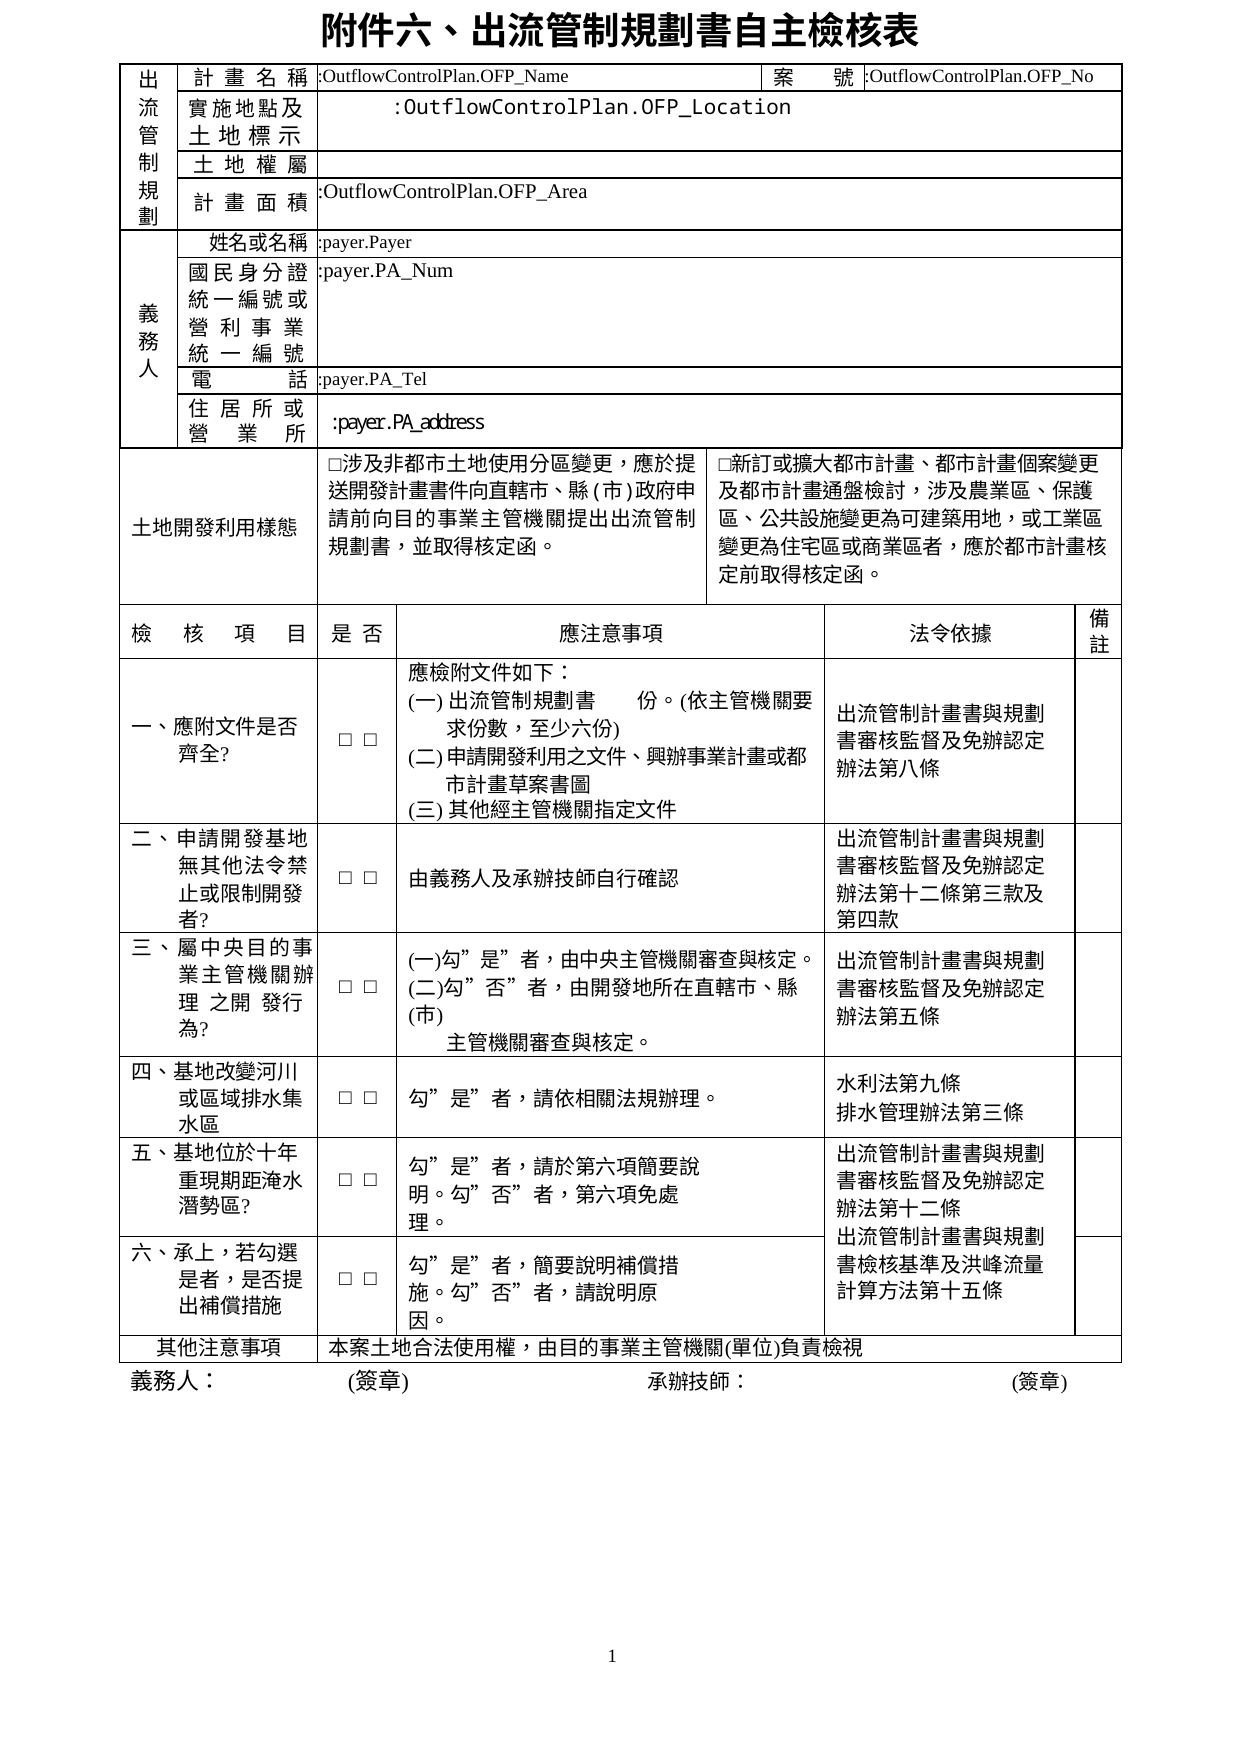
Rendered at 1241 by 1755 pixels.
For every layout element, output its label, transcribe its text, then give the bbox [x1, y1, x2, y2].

table_cell □ □ [318, 1057, 396, 1137]
table_cell 姓名或名稱 [178, 231, 317, 256]
table_cell 電 話 [178, 368, 317, 393]
table_cell 出流管制計畫書與規劃書審核監督及免辦認定辦法第十二條第三款及 第四款 [825, 824, 1074, 932]
table_cell 其他注意事項 [120, 1336, 317, 1362]
table_cell 土 地 權 屬 [178, 152, 317, 177]
table_header 出流管制規 劃 [121, 65, 177, 229]
table_cell 勾”是”者，請依相關法規辦理。 [397, 1057, 824, 1137]
text 義務人： (簽章) 承辦技師： (簽章) [130, 1363, 1241, 1396]
table_cell :payer.Payer [318, 231, 1121, 256]
table_cell [1076, 1138, 1121, 1236]
table_cell 勾”是”者，請於第六項簡要說明。勾”否”者，第六項免處理。 [397, 1138, 824, 1236]
table_cell 計 畫 面 積 [178, 179, 317, 229]
table_cell □涉及非都市土地使用分區變更，應於提送開發計畫書件向直轄市、縣(市)政府申請前向目的事業主管機關提出出流管制規劃書，並取得核定函。 [318, 449, 706, 604]
table_cell □ □ [318, 1237, 396, 1335]
table_cell 出流管制計畫書與規劃書審核監督及免辦認定辦法第八條 [825, 659, 1074, 823]
table_cell 備 註 [1076, 605, 1121, 658]
table_header :OutflowControlPlan.OFP_No [865, 65, 1121, 90]
table_cell 三、屬中央目的事業主管機關辦理 之開 發行 為? [120, 933, 317, 1056]
table_cell 出流管制計畫書與規劃書審核監督及免辦認定辦法第十二條 出流管制計畫書與規劃書檢核基準及洪峰流量 計算方法第十五條 [825, 1138, 1074, 1335]
table_cell 住 居 所 或 營 業 所 [178, 395, 317, 447]
table_cell 應注意事項 [397, 605, 824, 658]
table_cell [1076, 933, 1121, 1056]
table_header :OutflowControlPlan.OFP_Name [318, 65, 761, 90]
table_cell 是 否 [318, 605, 396, 658]
table_cell 勾”是”者，簡要說明補償措施。勾”否”者，請說明原因。 [397, 1237, 824, 1335]
table_cell 應檢附文件如下： (一) 出流管制規劃書 份。(依主管機關要求份數，至少六份) (二) 申請開發利用之文件、興辦事業計畫或都市計畫草案書圖 (三) 其他經主管機關指定文件 [397, 659, 824, 823]
table_cell □新訂或擴大都市計畫、都市計畫個案變更及都市計畫通盤檢討，涉及農業區、保護區、公共設施變更為可建築用地，或工業區變更為住宅區或商業區者，應於都市計畫核定前取得核定函。 [707, 449, 1121, 604]
table_cell :OutflowControlPlan.OFP_Location [318, 92, 1121, 150]
table_cell :OutflowControlPlan.OFP_Area [318, 179, 1121, 229]
table_header 計 畫 名 稱 [178, 65, 317, 90]
table_cell 義務人 [121, 231, 177, 447]
table_cell [1076, 659, 1121, 823]
table_cell □ □ [318, 1138, 396, 1236]
subtitle 附件六、出流管制規劃書自主檢核表 [320, 1, 1241, 55]
table_cell :payer.PA_Tel [318, 368, 1121, 393]
table_cell 土地開發利用樣態 [120, 449, 317, 604]
table_cell [1076, 1237, 1121, 1335]
table_cell :payer.PA_Num [318, 258, 1121, 366]
table_cell 四、基地改變河川或區域排水集 水區 [120, 1057, 317, 1137]
table_cell □ □ [318, 933, 396, 1056]
table_cell 檢 核 項 目 [120, 605, 317, 658]
table_cell [318, 152, 1121, 177]
table_cell 由義務人及承辦技師自行確認 [397, 824, 824, 932]
table_cell (一)勾”是”者，由中央主管機關審查與核定。 (二)勾”否”者，由開發地所在直轄巿、縣(巿) 主管機關審查與核定。 [397, 933, 824, 1056]
table_cell :payer.PA_address [318, 395, 1121, 447]
table_cell 實施地點及 土地標示 [178, 92, 317, 150]
table_cell □ □ [318, 659, 396, 823]
table_cell 出流管制計畫書與規劃書審核監督及免辦認定辦法第五條 [825, 933, 1074, 1056]
table_cell 國民身分證統一編號或營 利 事 業 統 一 編 號 [178, 258, 317, 366]
table_cell [1076, 1057, 1121, 1137]
table_cell 一、應附文件是否齊全? [120, 659, 317, 823]
table_cell 六、承上，若勾選是者，是否提 出補償措施 [120, 1237, 317, 1335]
table_cell [1076, 824, 1121, 932]
table_cell □ □ [318, 824, 396, 932]
table_cell 本案土地合法使用權，由目的事業主管機關(單位)負責檢視 [318, 1336, 1121, 1362]
table_cell 五、基地位於十年重現期距淹水 潛勢區? [120, 1138, 317, 1236]
table_header 案 號 [762, 65, 864, 90]
table_cell 法令依據 [825, 605, 1074, 658]
table_cell 水利法第九條 排水管理辦法第三條 [825, 1057, 1074, 1137]
table_cell 二、申請開發基地無其他法令禁止或限制開發 者? [120, 824, 317, 932]
